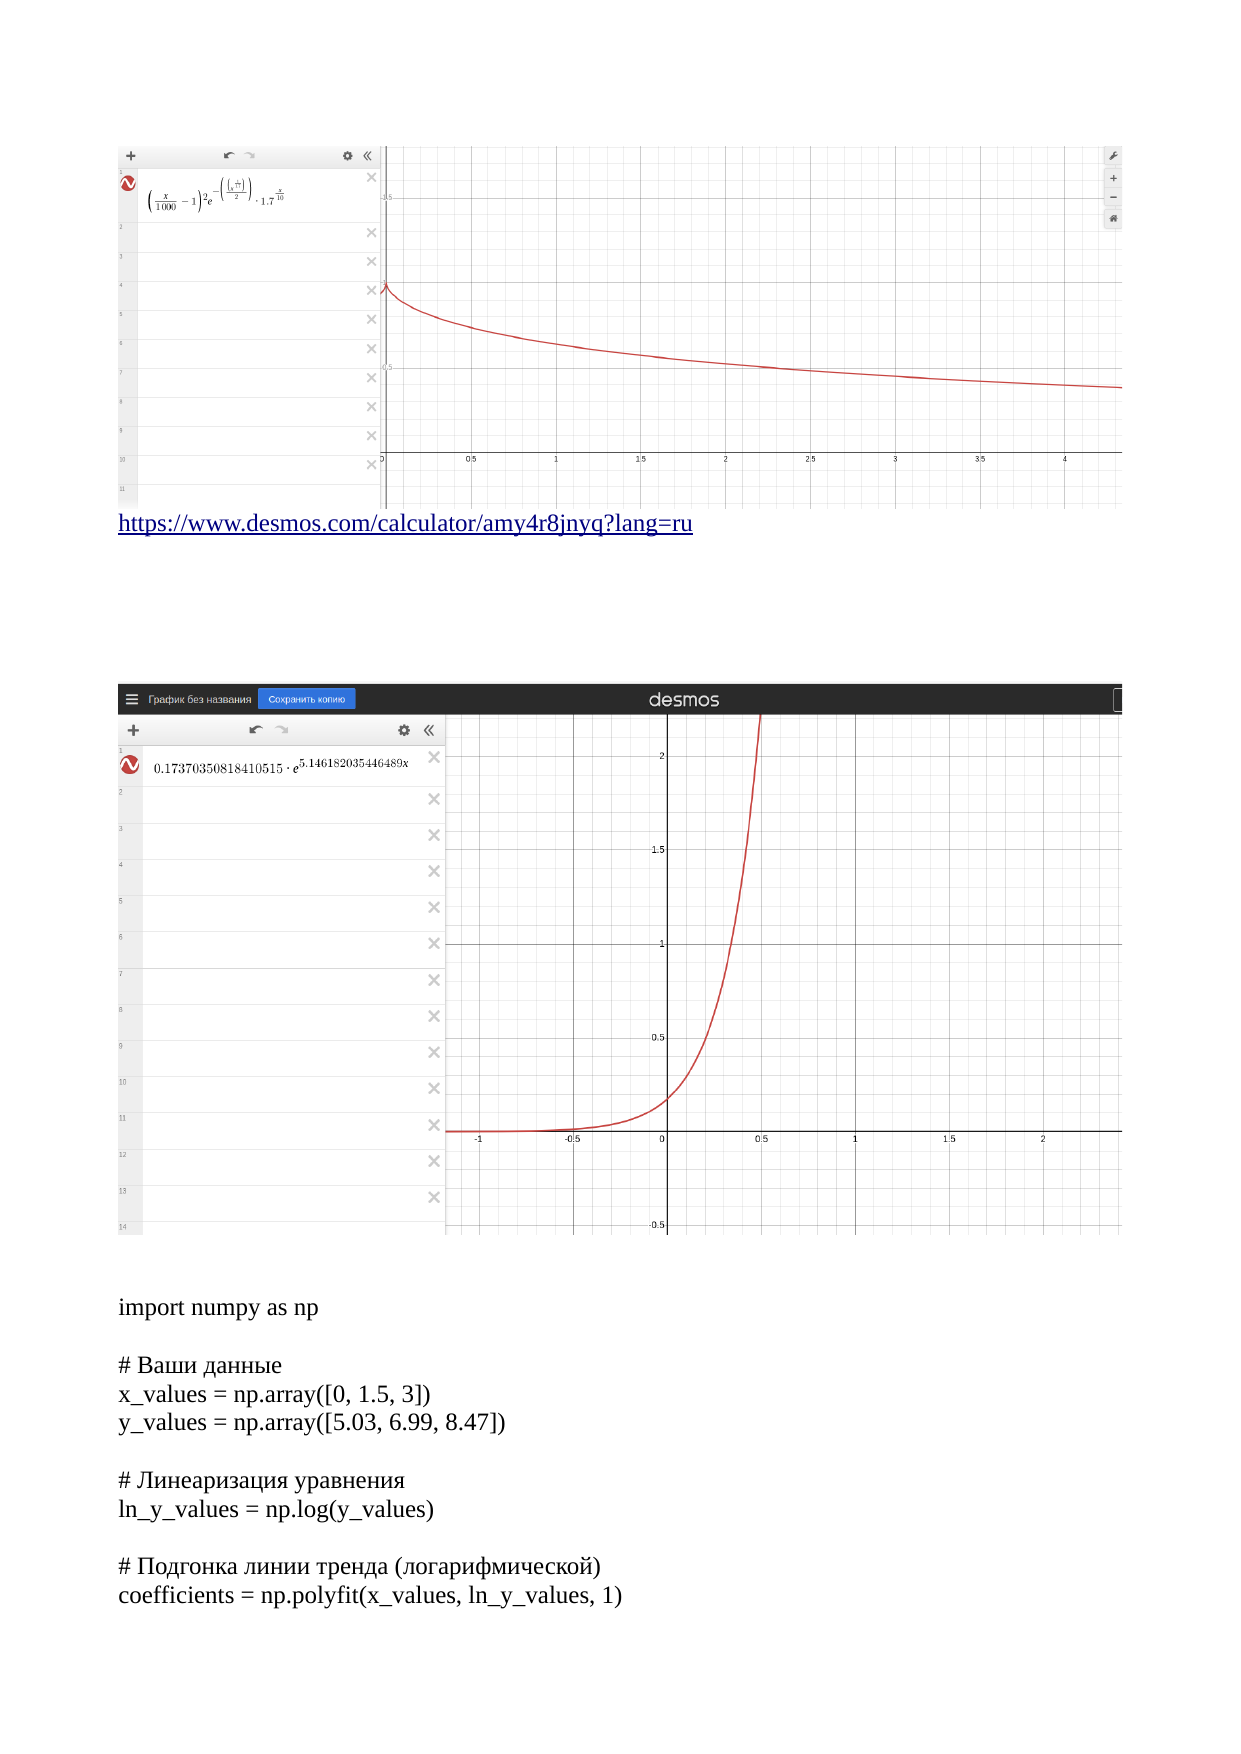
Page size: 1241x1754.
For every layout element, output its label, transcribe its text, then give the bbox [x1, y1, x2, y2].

text # Подгонка линии тренда (логарифмической) [118, 1551, 1122, 1580]
text y_values = np.array([5.03, 6.99, 8.47]) [118, 1407, 1122, 1436]
text # Линеаризация уравнения [118, 1465, 1122, 1494]
picture [118, 681, 1123, 1235]
text import numpy as np [118, 1235, 1122, 1321]
text x_values = np.array([0, 1.5, 3]) [118, 1379, 1122, 1407]
text https://www.desmos.com/calculator/amy4r8jnyq?lang=ru [118, 509, 1122, 537]
text ln_y_values = np.log(y_values) [118, 1494, 1122, 1522]
picture [118, 146, 1123, 509]
text # Ваши данные [118, 1350, 1122, 1379]
text coefficients = np.polyfit(x_values, ln_y_values, 1) [118, 1580, 1122, 1609]
